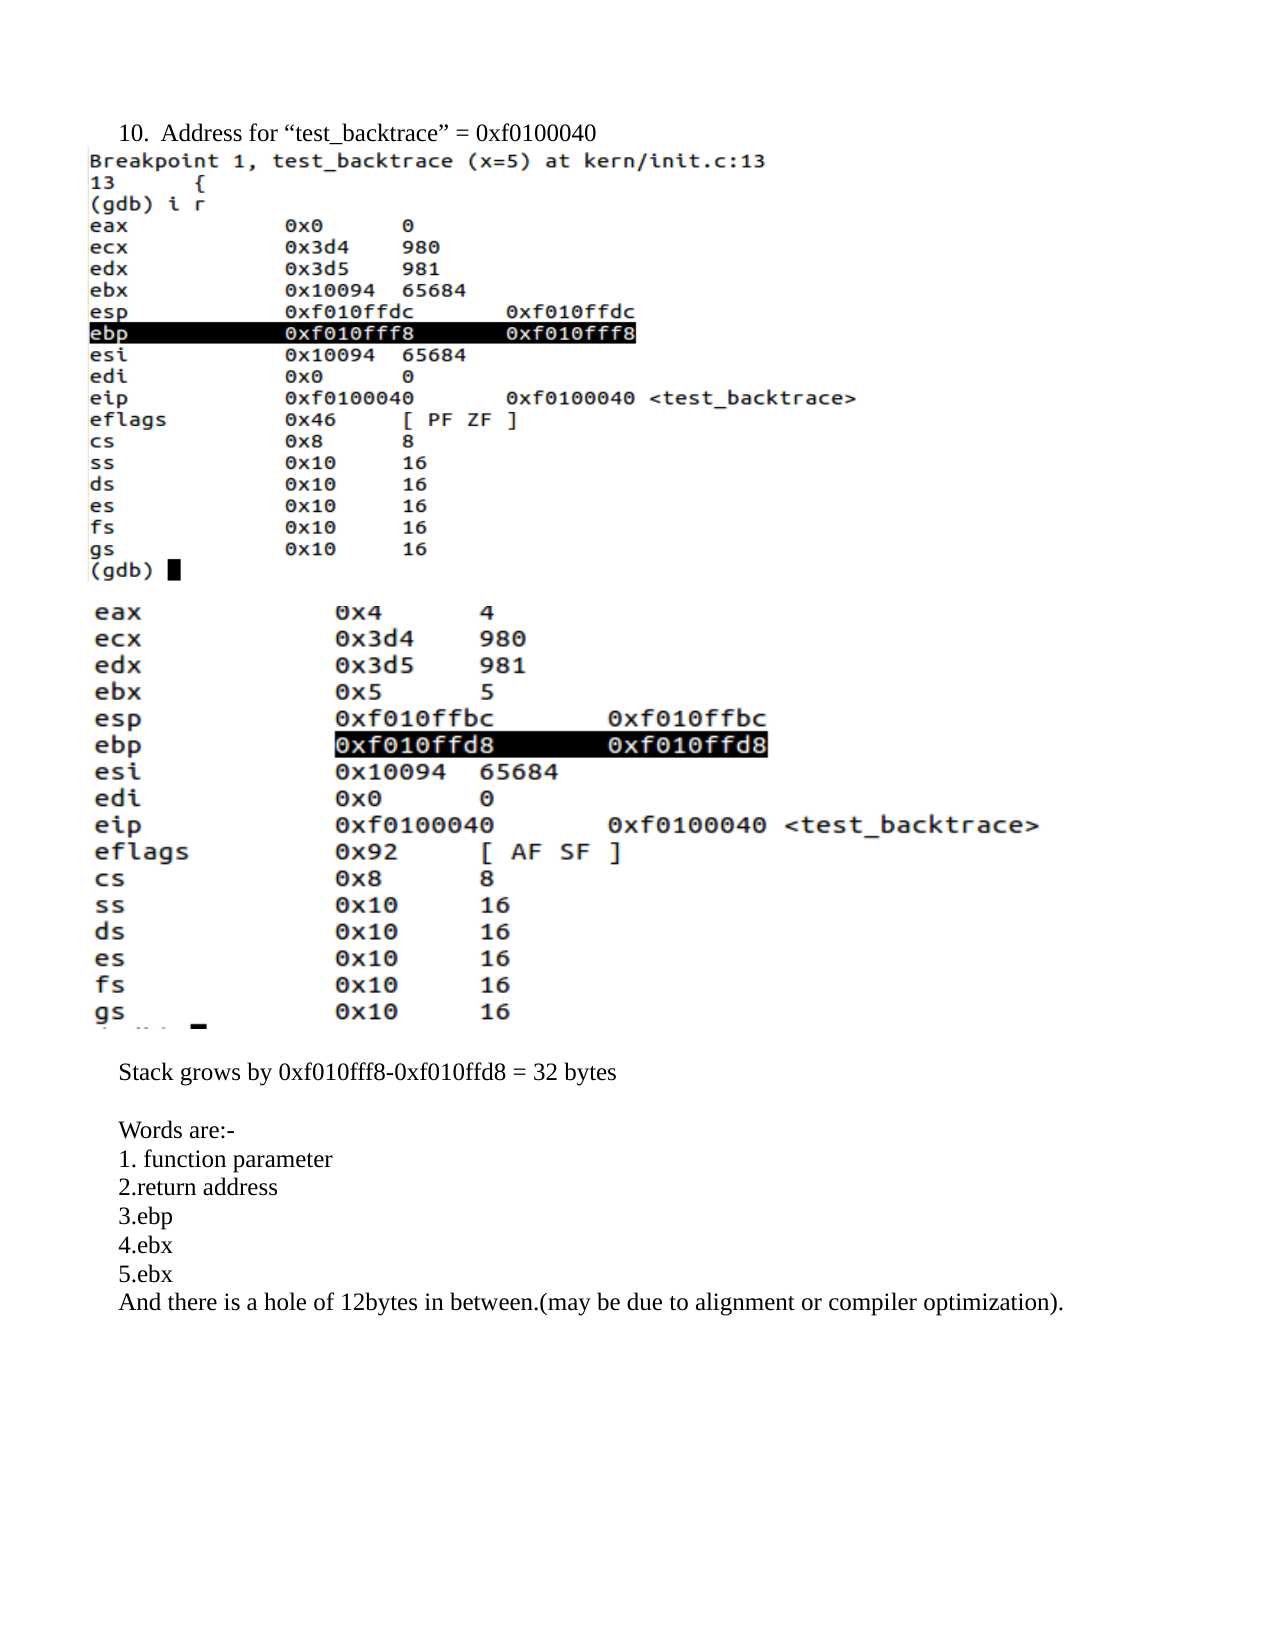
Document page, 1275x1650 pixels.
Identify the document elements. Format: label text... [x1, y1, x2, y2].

text 2.return address [118, 1172, 1157, 1201]
text 3.ebp [118, 1201, 1157, 1230]
picture [87, 146, 866, 582]
text 5.ebx [118, 1259, 1157, 1287]
picture [93, 606, 1064, 1029]
text And there is a hole of 12bytes in between.(may be due to alignment or compiler optimization). [118, 1287, 1157, 1316]
text 10. Address for “test_backtrace” = 0xf0100040 [118, 118, 1157, 147]
text Words are:- [118, 1115, 1157, 1144]
text 1. function parameter [118, 1144, 1157, 1172]
text Stack grows by 0xf010fff8-0xf010ffd8 = 32 bytes [118, 1057, 1157, 1086]
text 4.ebx [118, 1230, 1157, 1259]
